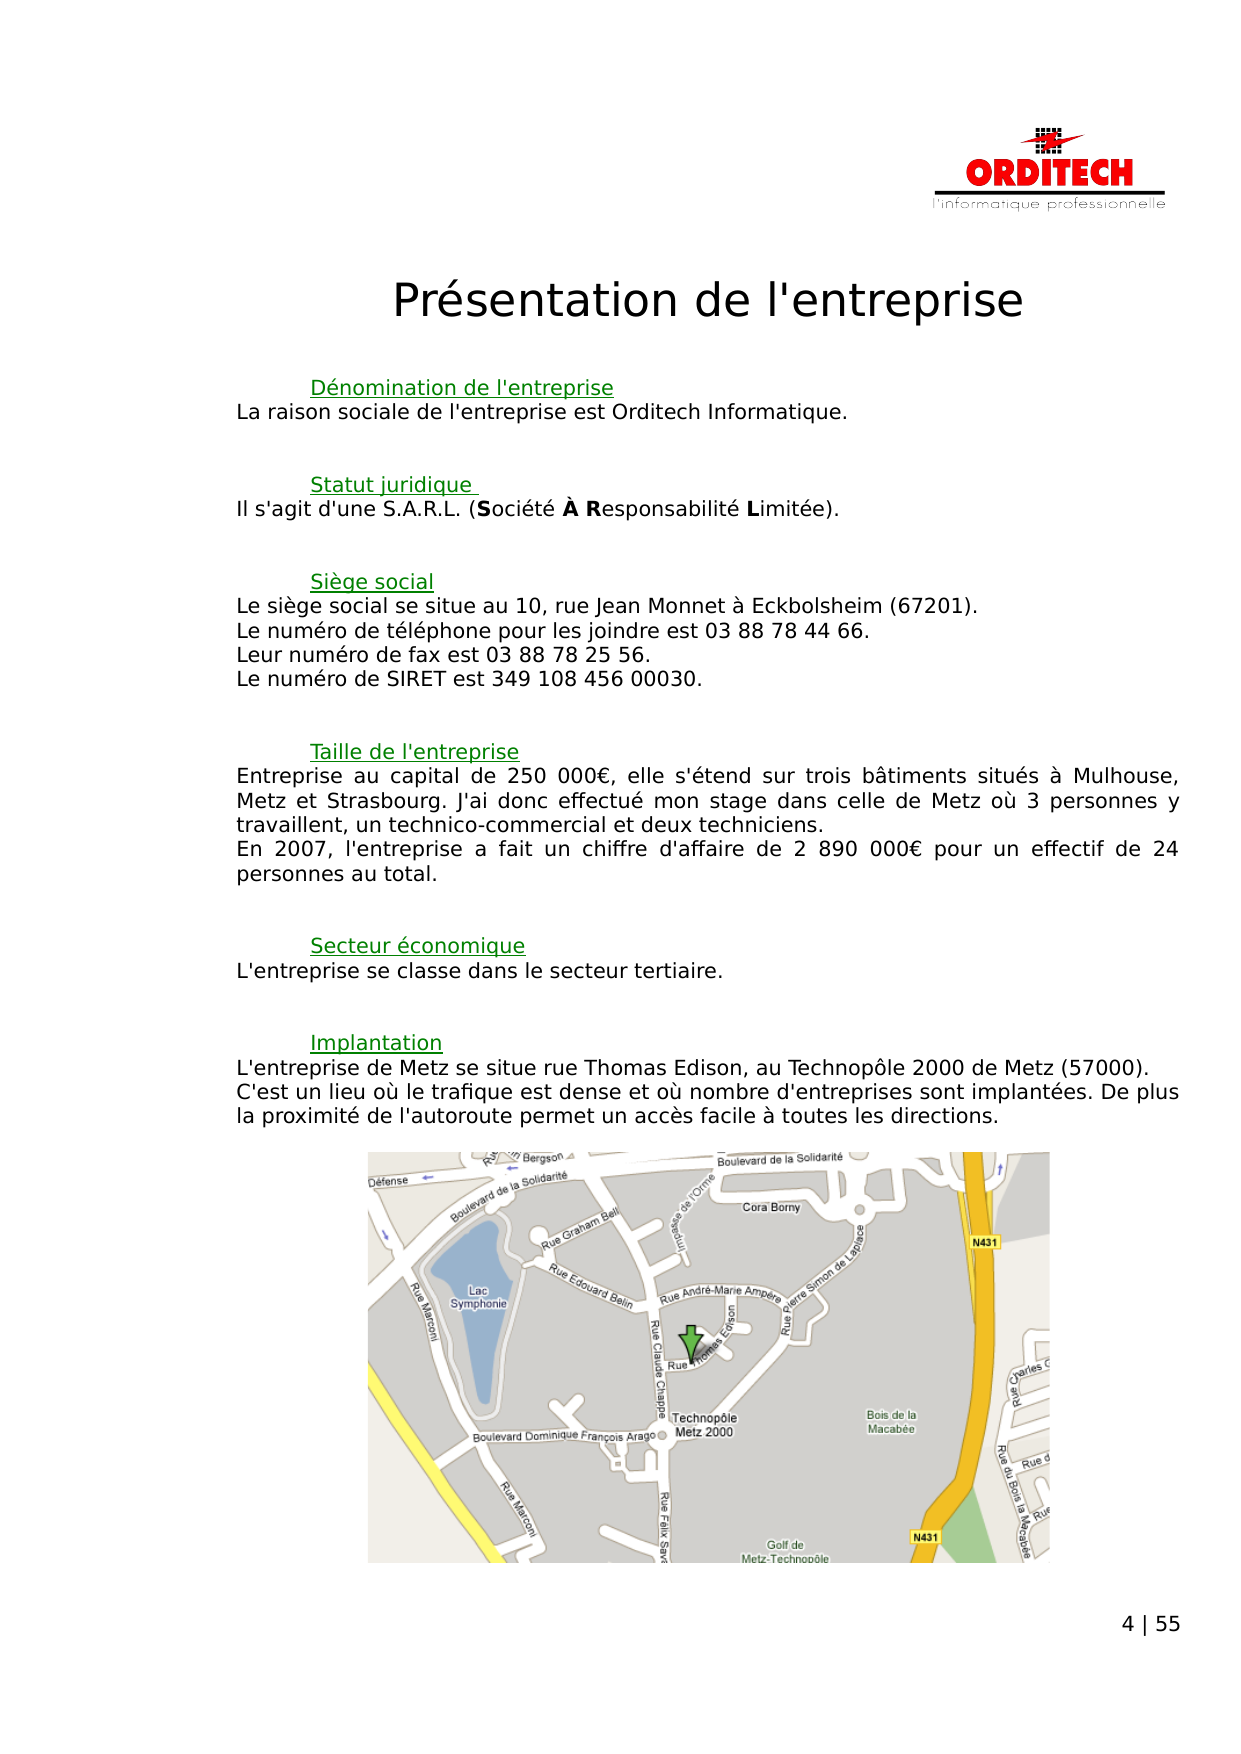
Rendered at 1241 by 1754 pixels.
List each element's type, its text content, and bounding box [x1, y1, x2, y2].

text Présentation de l'entreprise [236, 274, 1181, 328]
text Secteur économique [236, 934, 1181, 959]
text L'entreprise se classe dans le secteur tertiaire. [236, 959, 1181, 983]
text En 2007, l'entreprise a fait un chiffre d'affaire de 2 890 000€ pour un effectif de 24 personnes au total. [236, 837, 1181, 886]
text Siège social [236, 570, 1181, 594]
text Taille de l'entreprise [236, 740, 1181, 764]
text Implantation [236, 1031, 1181, 1056]
text Leur numéro de fax est 03 88 78 25 56. [236, 643, 1181, 667]
text Le numéro de SIRET est 349 108 456 00030. [236, 667, 1181, 692]
text Entreprise au capital de 250 000€, elle s'étend sur trois bâtiments situés à Mulhouse, Metz et Strasbourg. J'ai donc effectué mon stage dans celle de Metz où 3 personnes y travaillent, un technico-commercial et deux techniciens. [236, 764, 1181, 837]
text C'est un lieu où le trafique est dense et où nombre d'entreprises sont implantées. De plus la proximité de l'autoroute permet un accès facile à toutes les directions. [236, 1080, 1181, 1128]
text Le numéro de téléphone pour les joindre est 03 88 78 44 66. [236, 619, 1181, 643]
text L'entreprise de Metz se situe rue Thomas Edison, au Technopôle 2000 de Metz (57000). [236, 1056, 1181, 1080]
text La raison sociale de l'entreprise est Orditech Informatique. [236, 400, 1181, 425]
text Statut juridique [236, 473, 1181, 497]
picture [920, 118, 1182, 221]
text Dénomination de l'entreprise [236, 376, 1181, 400]
text Il s'agit d'une S.A.R.L. (Société À Responsabilité Limitée). [236, 497, 1181, 522]
picture [367, 1152, 1050, 1563]
text Le siège social se situe au 10, rue Jean Monnet à Eckbolsheim (67201). [236, 594, 1181, 619]
